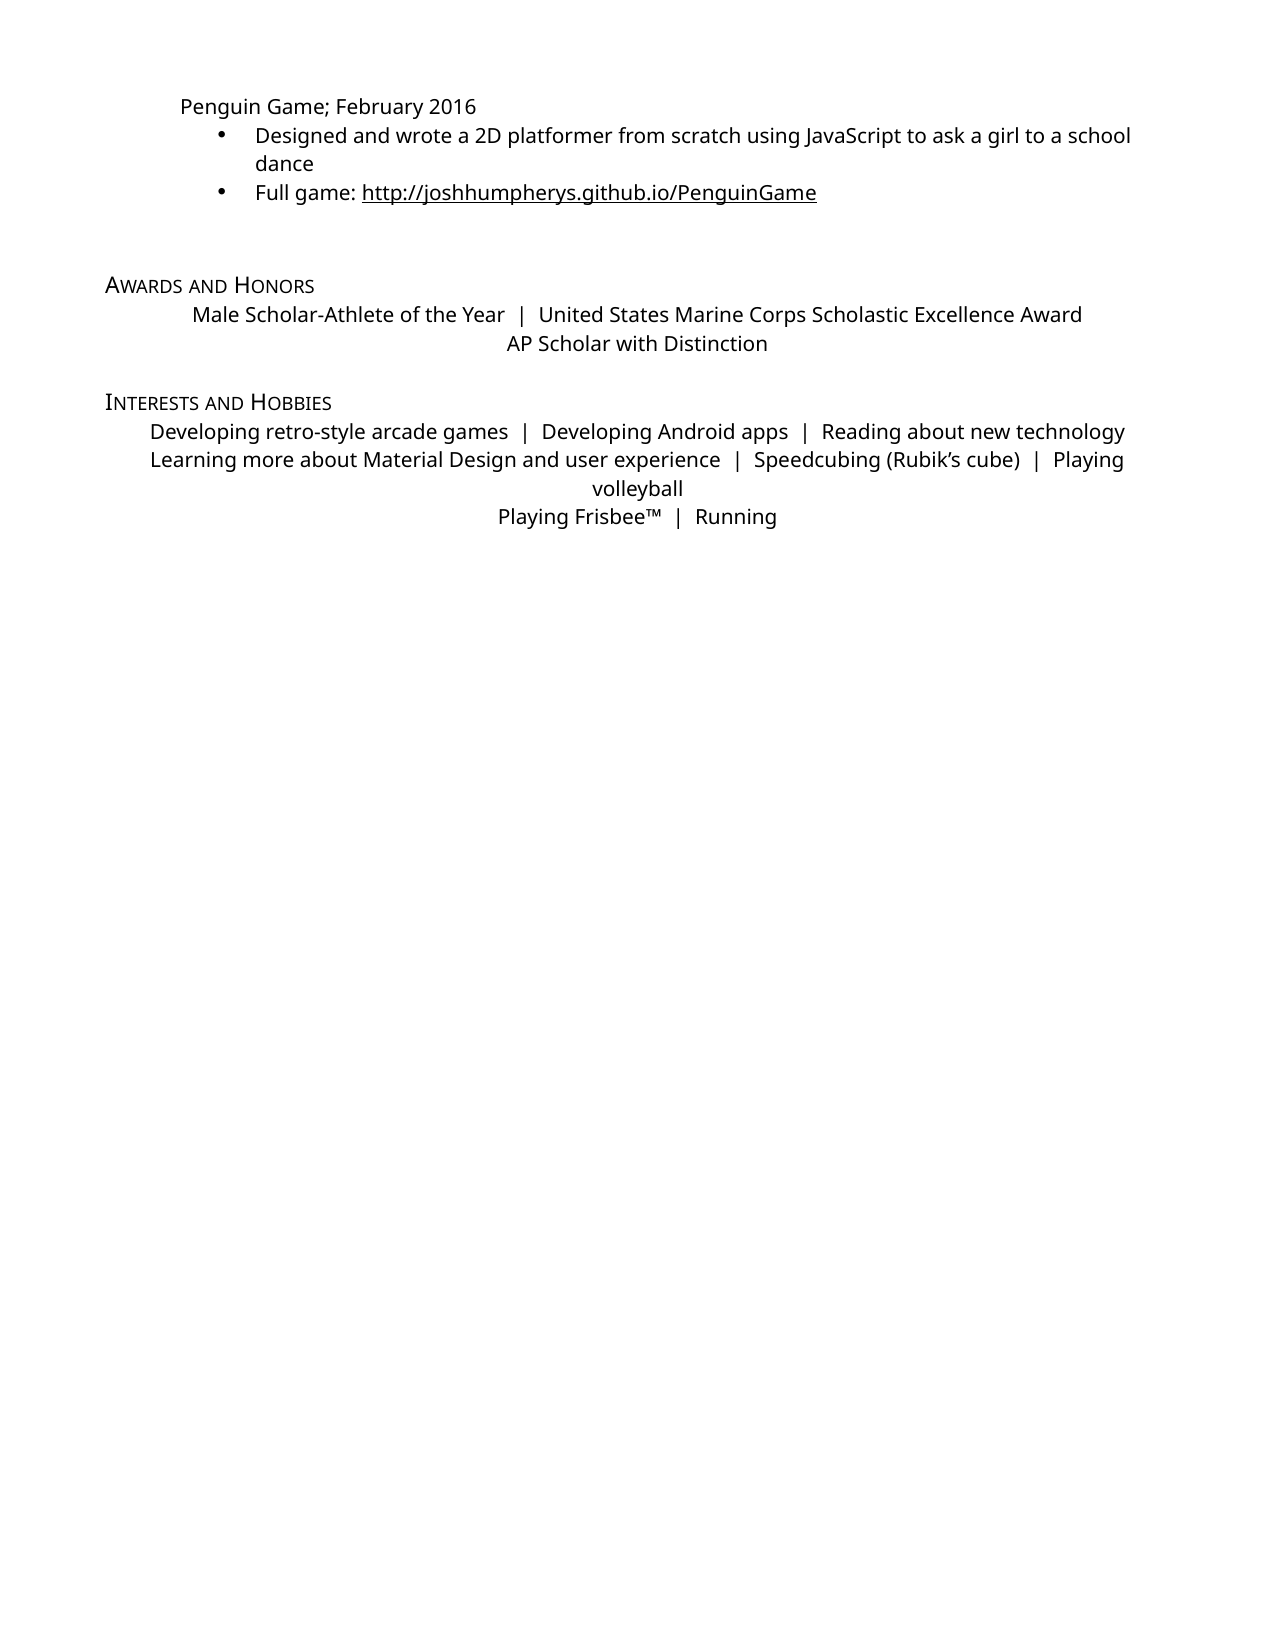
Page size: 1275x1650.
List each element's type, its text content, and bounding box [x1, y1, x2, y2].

text Male Scholar-Athlete of the Year | United States Marine Corps Scholastic Excellence Award [105, 300, 1170, 329]
text Playing Frisbee™ | Running [105, 502, 1170, 531]
text Awards and Honors [105, 269, 1170, 300]
text Interests and Hobbies [105, 386, 1170, 417]
text AP Scholar with Distinction [105, 329, 1170, 357]
table_header Penguin Game; February 2016 Designed and wrote a 2D platformer from scratch using JavaScript to ask a girl to a school dance Full game: http://joshhumpherys.github.io/PenguinGame [105, 75, 1170, 212]
text Developing retro-style arcade games | Developing Android apps | Reading about new technology [105, 417, 1170, 445]
text Learning more about Material Design and user experience | Speedcubing (Rubik’s cube) | Playing volleyball [105, 445, 1170, 502]
